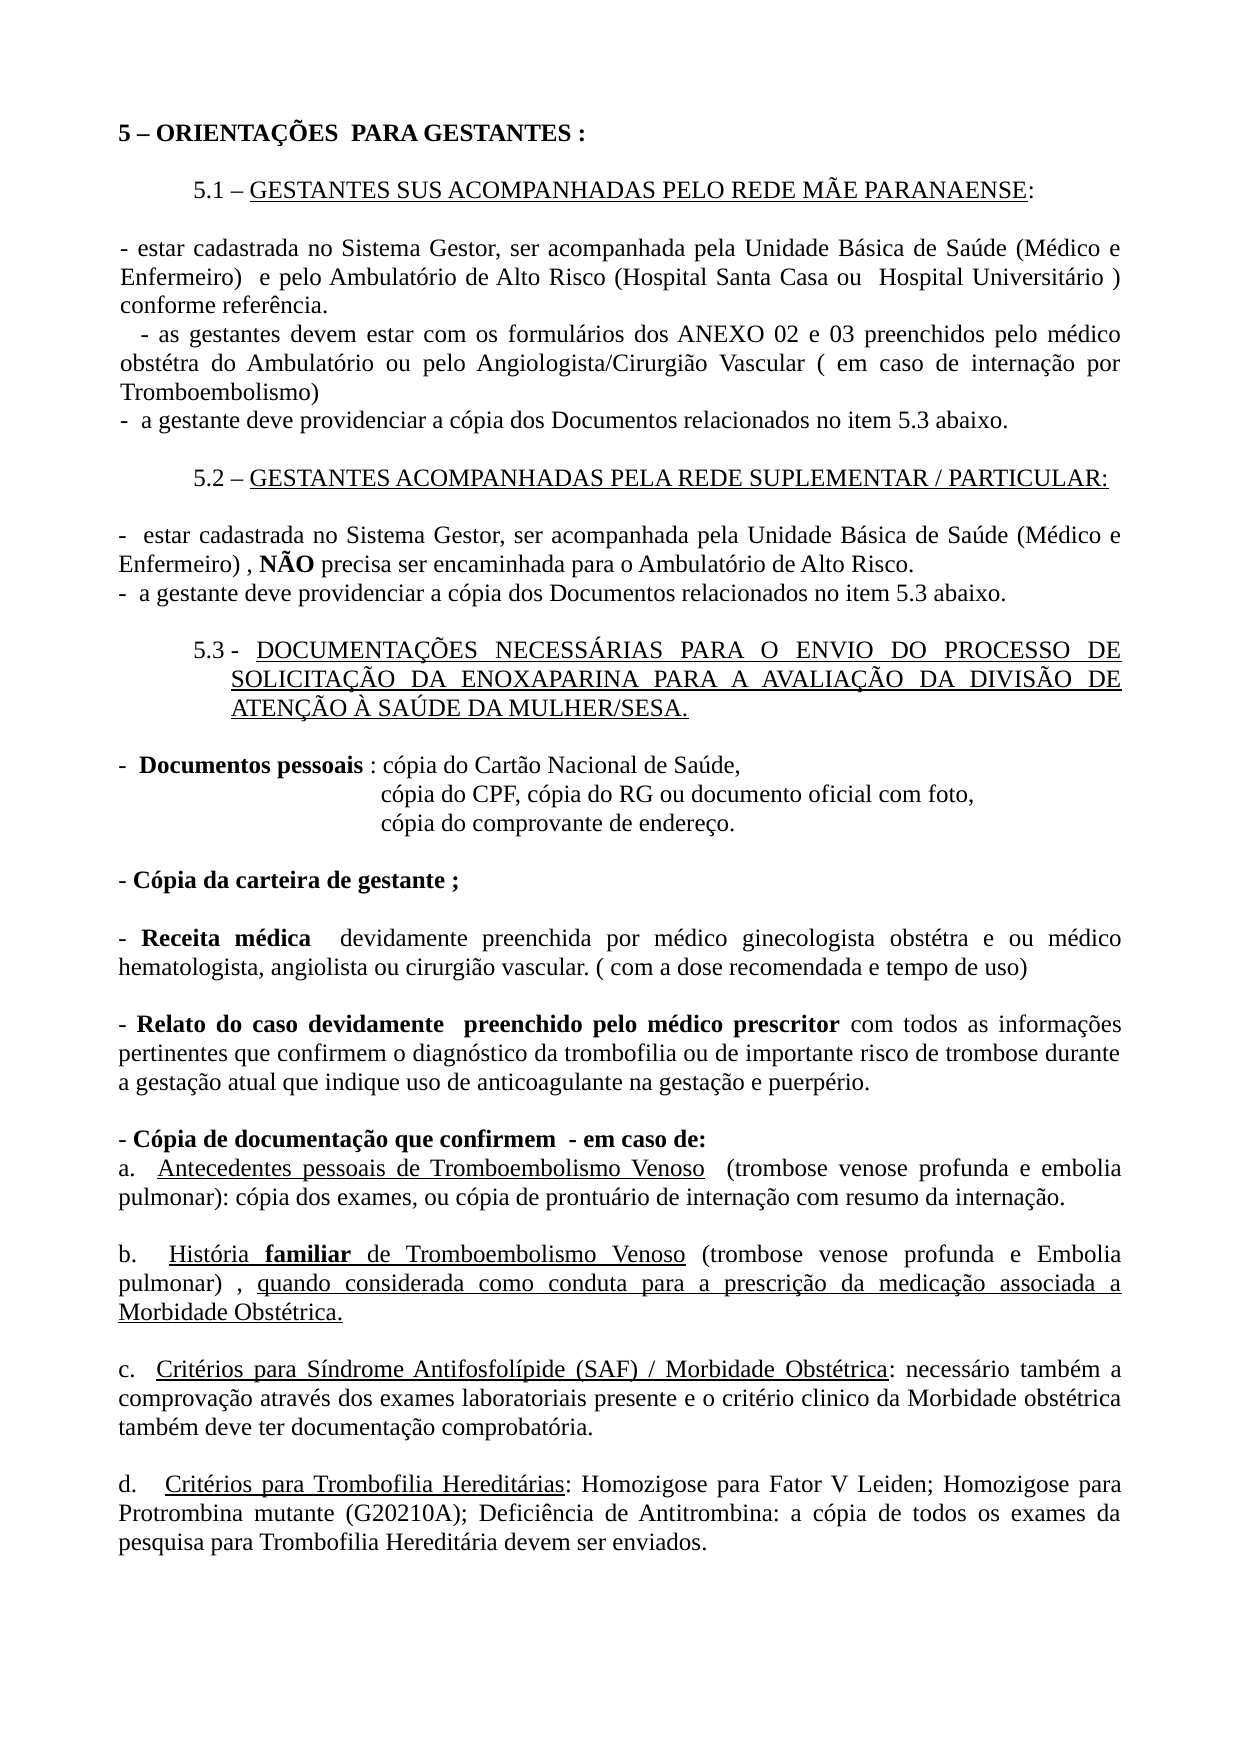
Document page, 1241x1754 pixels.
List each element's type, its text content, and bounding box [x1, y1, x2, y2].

text - Relato do caso devidamente preenchido pelo médico prescritor com todos as informações pertinentes que confirmem o diagnóstico da trombofilia ou de importante risco de trombose durante a gestação atual que indique uso de anticoagulante na gestação e puerpério. [118, 1009, 1122, 1096]
list - estar cadastrada no Sistema Gestor, ser acompanhada pela Unidade Básica de Saúde (Médico e Enfermeiro) e pelo Ambulatório de Alto Risco (Hospital Santa Casa ou Hospital Universitário ) conforme referência. [82, 233, 1122, 319]
text cópia do CPF, cópia do RG ou documento oficial com foto, [118, 779, 1122, 808]
text - Cópia de documentação que confirmem - em caso de: [118, 1124, 1122, 1153]
list – GESTANTES SUS ACOMPANHADAS PELO REDE MÃE PARANAENSE: [193, 176, 1122, 204]
text 5 – ORIENTAÇÕES PARA GESTANTES : [118, 118, 1122, 147]
text d. Critérios para Trombofilia Hereditárias: Homozigose para Fator V Leiden; Homozigose para Protrombina mutante (G20210A); Deficiência de Antitrombina: a cópia de todos os exames da pesquisa para Trombofilia Hereditária devem ser enviados. [118, 1469, 1122, 1556]
list – GESTANTES ACOMPANHADAS PELA REDE SUPLEMENTAR / PARTICULAR: [193, 463, 1122, 492]
text - Cópia da carteira de gestante ; [118, 866, 1122, 894]
text - a gestante deve providenciar a cópia dos Documentos relacionados no item 5.3 abaixo. [82, 406, 1122, 434]
text - Documentos pessoais : cópia do Cartão Nacional de Saúde, [118, 751, 1122, 779]
text c. Critérios para Síndrome Antifosfolípide (SAF) / Morbidade Obstétrica: necessário também a comprovação através dos exames laboratoriais presente e o critério clinico da Morbidade obstétrica também deve ter documentação comprobatória. [118, 1354, 1122, 1441]
text - as gestantes devem estar com os formulários dos ANEXO 02 e 03 preenchidos pelo médico obstétra do Ambulatório ou pelo Angiologista/Cirurgião Vascular ( em caso de internação por Tromboembolismo) [82, 319, 1122, 406]
text b. História familiar de Tromboembolismo Venoso (trombose venose profunda e Embolia pulmonar) , quando considerada como conduta para a prescrição da medicação associada a Morbidade Obstétrica. [118, 1239, 1122, 1326]
text a. Antecedentes pessoais de Tromboembolismo Venoso (trombose venose profunda e embolia pulmonar): cópia dos exames, ou cópia de prontuário de internação com resumo da internação. [118, 1153, 1122, 1211]
list - DOCUMENTAÇÕES NECESSÁRIAS PARA O ENVIO DO PROCESSO DE SOLICITAÇÃO DA ENOXAPARINA PARA A AVALIAÇÃO DA DIVISÃO DE ATENÇÃO À SAÚDE DA MULHER/SESA. [193, 636, 1122, 722]
text cópia do comprovante de endereço. [118, 808, 1122, 837]
text - Receita médica devidamente preenchida por médico ginecologista obstétra e ou médico hematologista, angiolista ou cirurgião vascular. ( com a dose recomendada e tempo de uso) [118, 923, 1122, 981]
text - estar cadastrada no Sistema Gestor, ser acompanhada pela Unidade Básica de Saúde (Médico e Enfermeiro) , NÃO precisa ser encaminhada para o Ambulatório de Alto Risco. [118, 521, 1122, 578]
text - a gestante deve providenciar a cópia dos Documentos relacionados no item 5.3 abaixo. [118, 578, 1122, 607]
